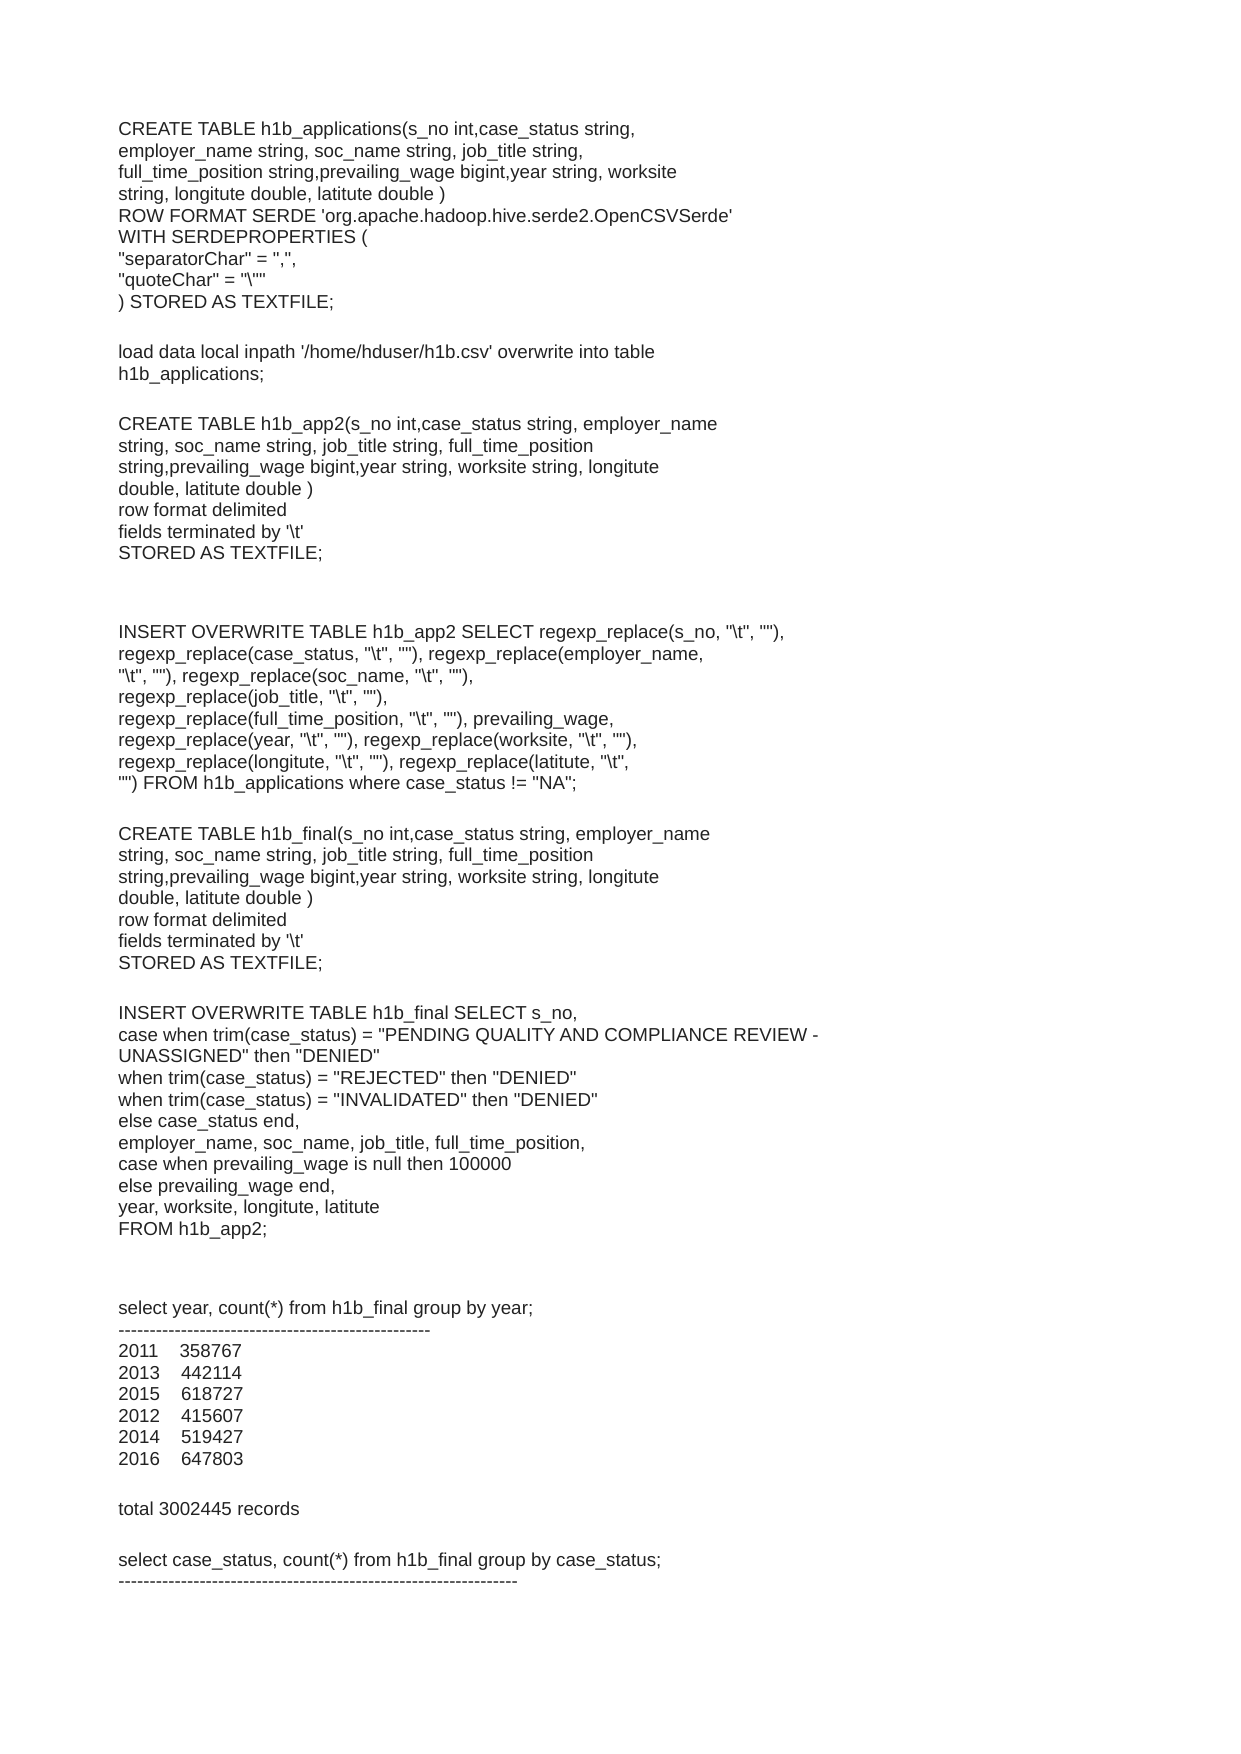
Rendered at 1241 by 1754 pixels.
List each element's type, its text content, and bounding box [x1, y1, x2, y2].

text CREATE TABLE h1b_applications(s_no int,case_status string, employer_name string, soc_name string, job_title string, full_time_position string,prevailing_wage bigint,year string, worksite string, longitute double, latitute double ) ROW FORMAT SERDE 'org.apache.hadoop.hive.serde2.OpenCSVSerde' WITH SERDEPROPERTIES ( "separatorChar" = ",", "quoteChar" = "\"" ) STORED AS TEXTFILE; load data local inpath '/home/hduser/h1b.csv' overwrite into table h1b_applications; CREATE TABLE h1b_app2(s_no int,case_status string, employer_name string, soc_name string, job_title string, full_time_position string,prevailing_wage bigint,year string, worksite string, longitute double, latitute double ) row format delimited fields terminated by '\t' STORED AS TEXTFILE; INSERT OVERWRITE TABLE h1b_app2 SELECT regexp_replace(s_no, "\t", ""), regexp_replace(case_status, "\t", ""), regexp_replace(employer_name, "\t", ""), regexp_replace(soc_name, "\t", ""), regexp_replace(job_title, "\t", ""), regexp_replace(full_time_position, "\t", ""), prevailing_wage, regexp_replace(year, "\t", ""), regexp_replace(worksite, "\t", ""), regexp_replace(longitute, "\t", ""), regexp_replace(latitute, "\t", "") FROM h1b_applications where case_status != "NA"; CREATE TABLE h1b_final(s_no int,case_status string, employer_name string, soc_name string, job_title string, full_time_position string,prevailing_wage bigint,year string, worksite string, longitute double, latitute double ) row format delimited fields terminated by '\t' STORED AS TEXTFILE; INSERT OVERWRITE TABLE h1b_final SELECT s_no, case when trim(case_status) = "PENDING QUALITY AND COMPLIANCE REVIEW - UNASSIGNED" then "DENIED" when trim(case_status) = "REJECTED" then "DENIED" when trim(case_status) = "INVALIDATED" then "DENIED" else case_status end, employer_name, soc_name, job_title, full_time_position, case when prevailing_wage is null then 100000 else prevailing_wage end, year, worksite, longitute, latitute FROM h1b_app2; select year, count(*) from h1b_final group by year; -------------------------------------------------- 2011 358767 2013 442114 2015 618727 2012 415607 2014 519427 2016 647803 total 3002445 records select case_status, count(*) from h1b_final group by case_status; [118, 118, 1122, 1620]
